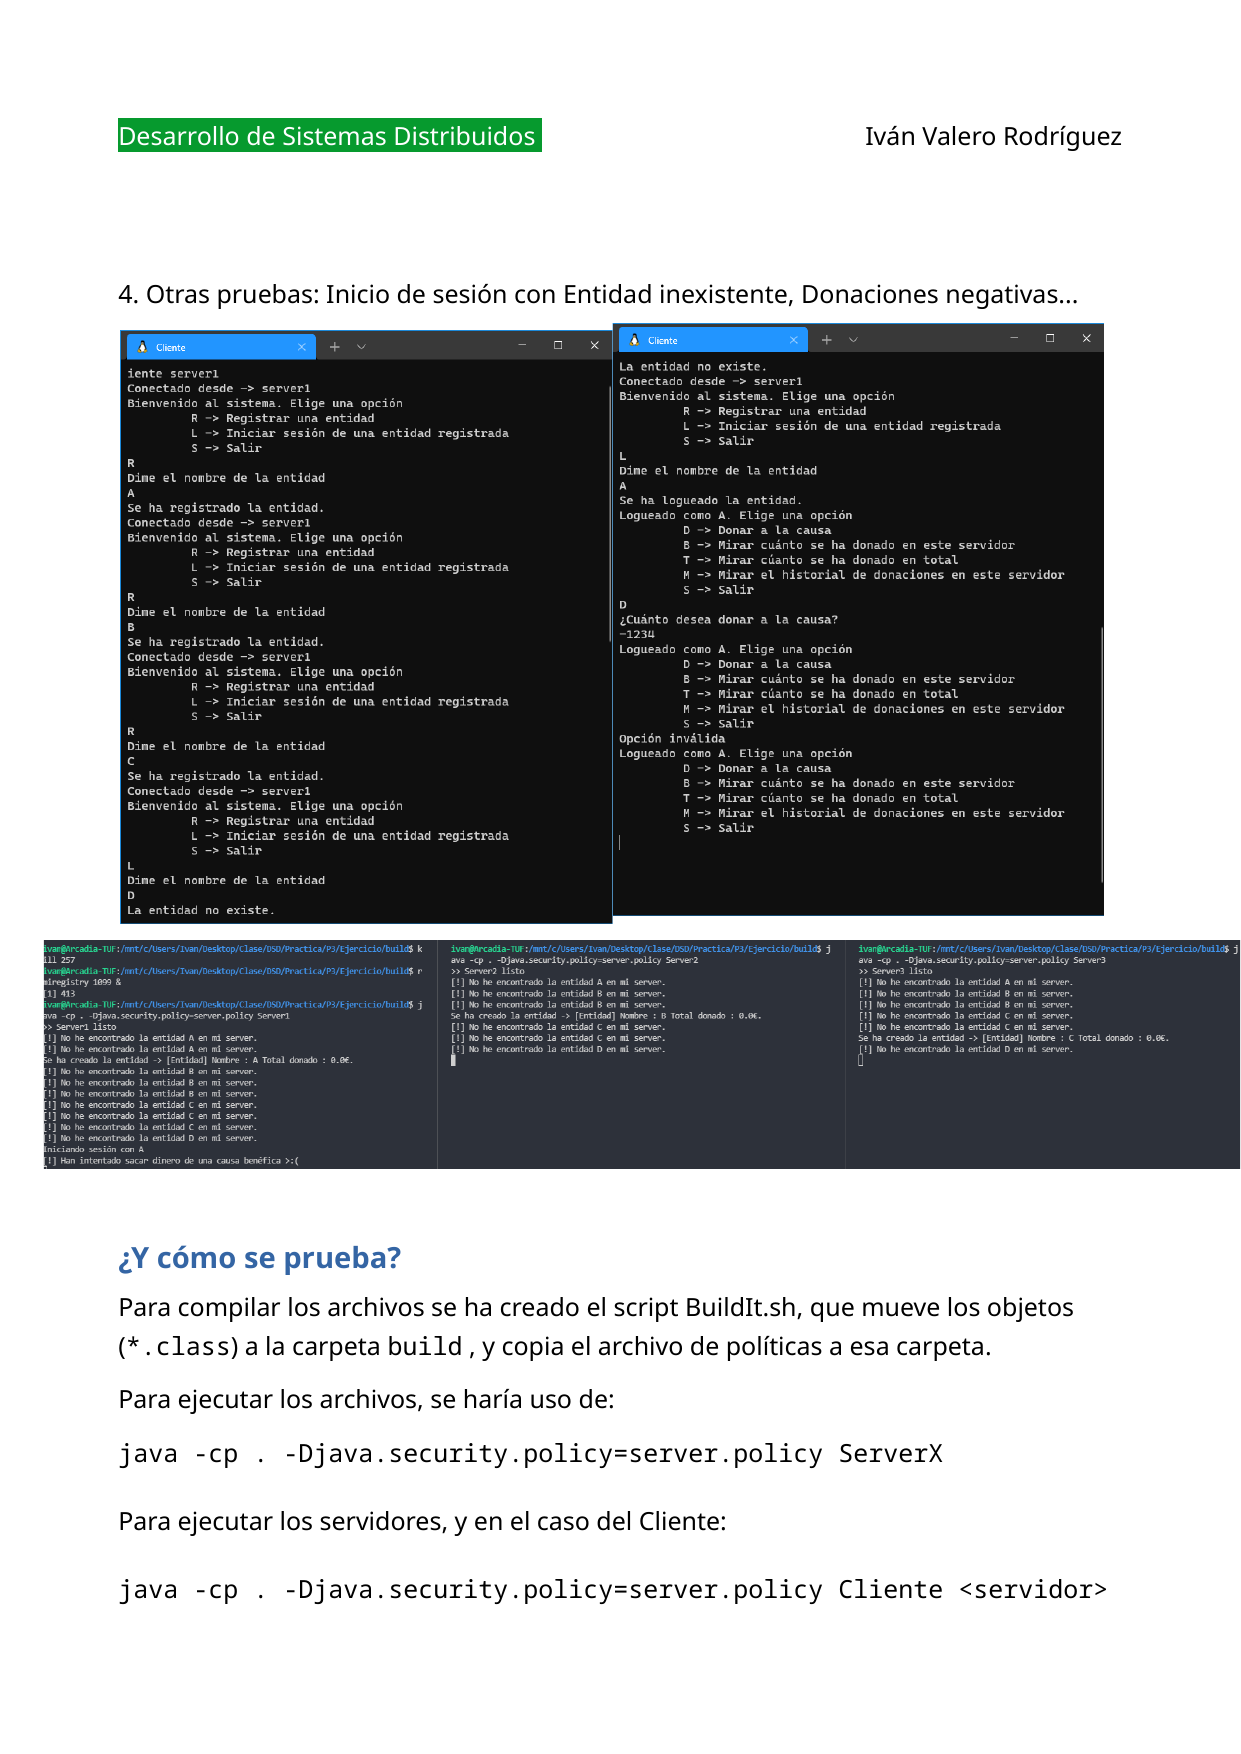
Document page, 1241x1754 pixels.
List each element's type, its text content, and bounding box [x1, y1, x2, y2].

text 4. Otras pruebas: Inicio de sesión con Entidad inexistente, Donaciones negativas... [118, 277, 1122, 311]
text Para ejecutar los servidores, y en el caso del Cliente: [118, 1504, 1122, 1538]
text Para compilar los archivos se ha creado el script BuildIt.sh, que mueve los objetos (*.class) a la carpeta build , y copia el archivo de políticas a esa carpeta. [118, 1289, 1122, 1362]
picture [43, 940, 1241, 1169]
picture [120, 323, 1104, 924]
subtitle ¿Y cómo se prueba? [118, 1237, 1122, 1277]
text java -cp . -Djava.security.policy=server.policy ServerX [118, 1436, 1122, 1470]
text Para ejecutar los archivos, se haría uso de: [118, 1382, 1122, 1416]
text java -cp . -Djava.security.policy=server.policy Cliente <servidor> [118, 1572, 1122, 1606]
